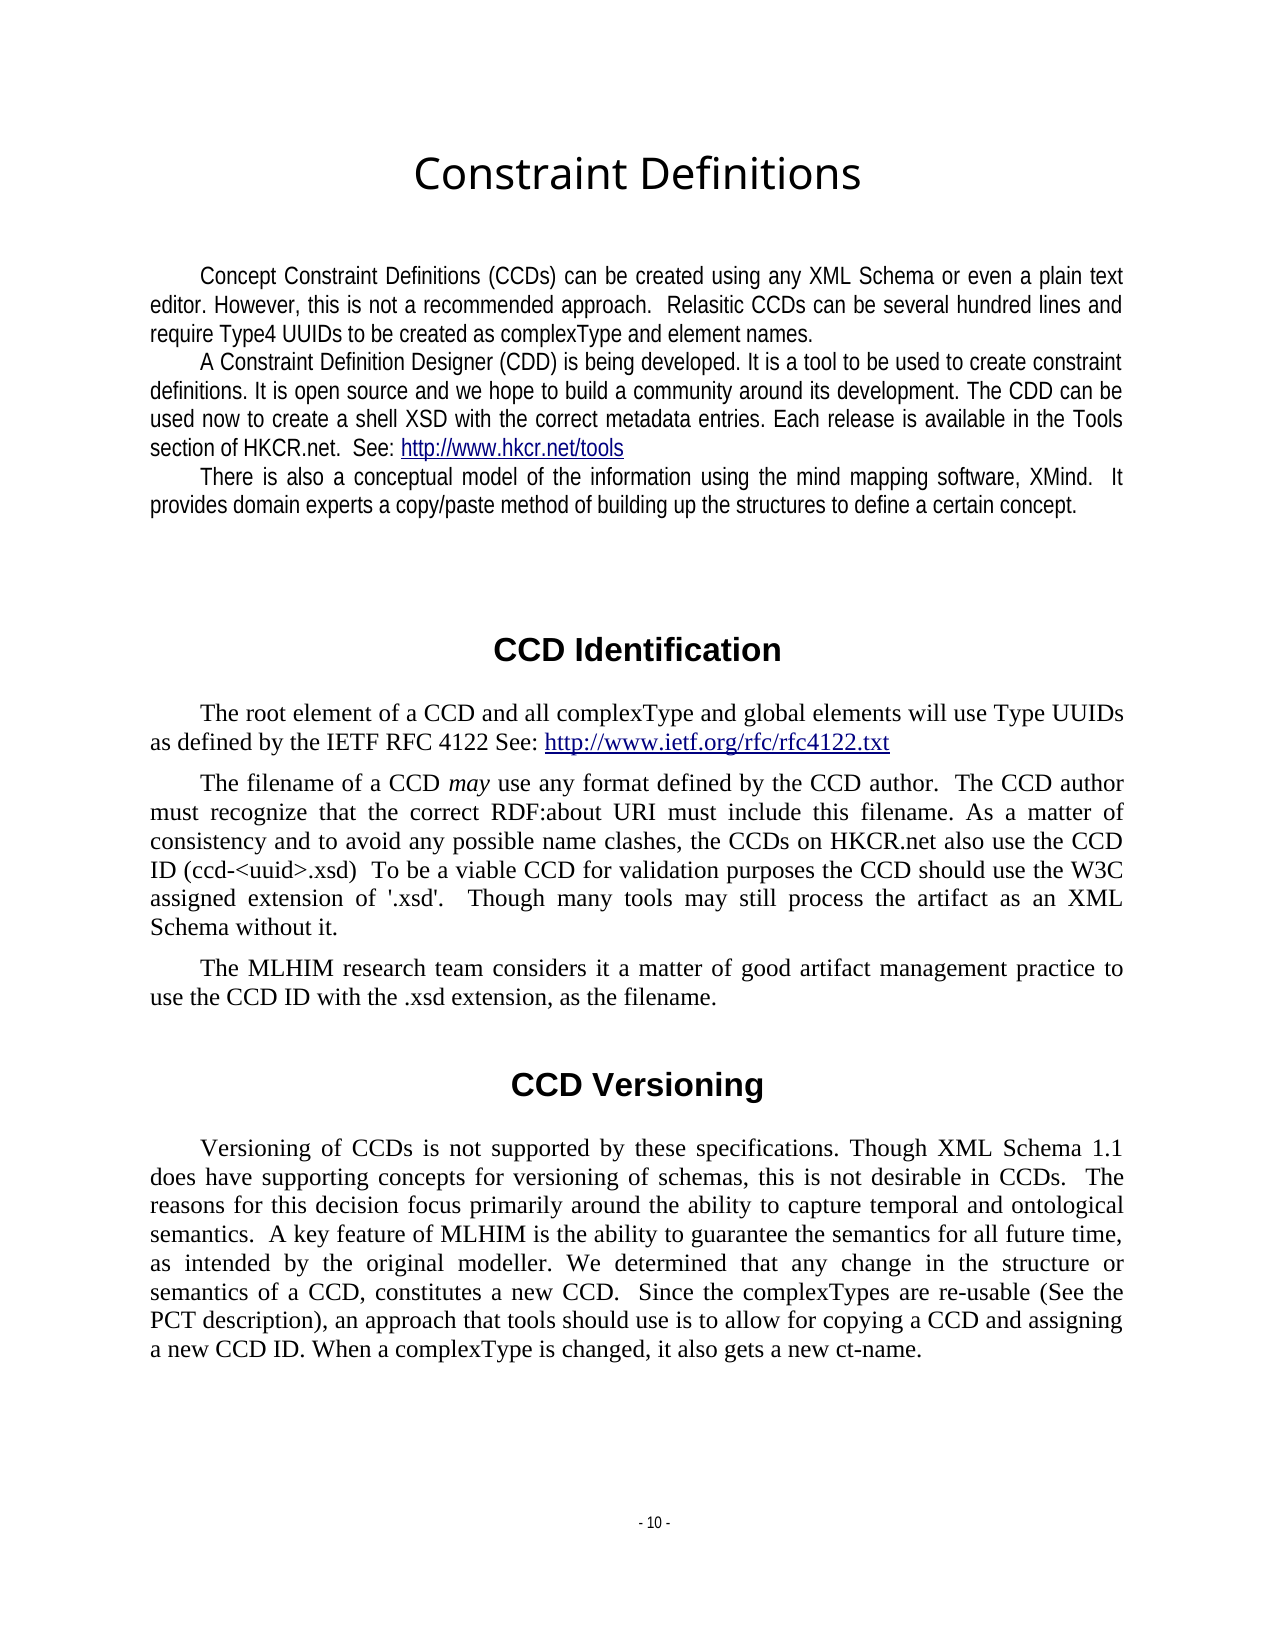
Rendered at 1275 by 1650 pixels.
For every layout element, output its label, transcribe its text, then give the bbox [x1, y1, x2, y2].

text The filename of a CCD may use any format defined by the CCD author. The CCD author must recognize that the correct RDF:about URI must include this filename. As a matter of consistency and to avoid any possible name clashes, the CCDs on HKCR.net also use the CCD ID (ccd-<uuid>.xsd) To be a viable CCD for validation purposes the CCD should use the W3C assigned extension of '.xsd'. Though many tools may still process the artifact as an XML Schema without it. [150, 768, 1125, 941]
subtitle CCD Identification [150, 630, 1125, 668]
text The MLHIM research team considers it a matter of good artifact management practice to use the CCD ID with the .xsd extension, as the filename. [150, 953, 1125, 1011]
text Versioning of CCDs is not supported by these specifications. Though XML Schema 1.1 does have supporting concepts for versioning of schemas, this is not desirable in CCDs. The reasons for this decision focus primarily around the ability to capture temporal and ontological semantics. A key feature of MLHIM is the ability to guarantee the semantics for all future time, as intended by the original modeller. We determined that any change in the structure or semantics of a CCD, constitutes a new CCD. Since the complexTypes are re-usable (See the PCT description), an approach that tools should use is to allow for copying a CCD and assigning a new CCD ID. When a complexType is changed, it also gets a new ct-name. [150, 1133, 1125, 1363]
text A Constraint Definition Designer (CDD) is being developed. It is a tool to be used to create constraint definitions. It is open source and we hope to build a community around its development. The CDD can be used now to create a shell XSD with the correct metadata entries. Each release is available in the Tools section of HKCR.net. See: http://www.hkcr.net/tools [150, 347, 1125, 462]
text The root element of a CCD and all complexType and global elements will use Type UUIDs as defined by the IETF RFC 4122 See: http://www.ietf.org/rfc/rfc4122.txt [150, 698, 1125, 756]
subtitle CCD Versioning [150, 1064, 1125, 1103]
text There is also a conceptual model of the information using the mind mapping software, XMind. It provides domain experts a copy/paste method of building up the structures to define a certain concept. [150, 462, 1125, 519]
subtitle Constraint Definitions [150, 143, 1125, 202]
text Concept Constraint Definitions (CCDs) can be created using any XML Schema or even a plain text editor. However, this is not a recommended approach. Relasitic CCDs can be several hundred lines and require Type4 UUIDs to be created as complexType and element names. [150, 261, 1125, 347]
